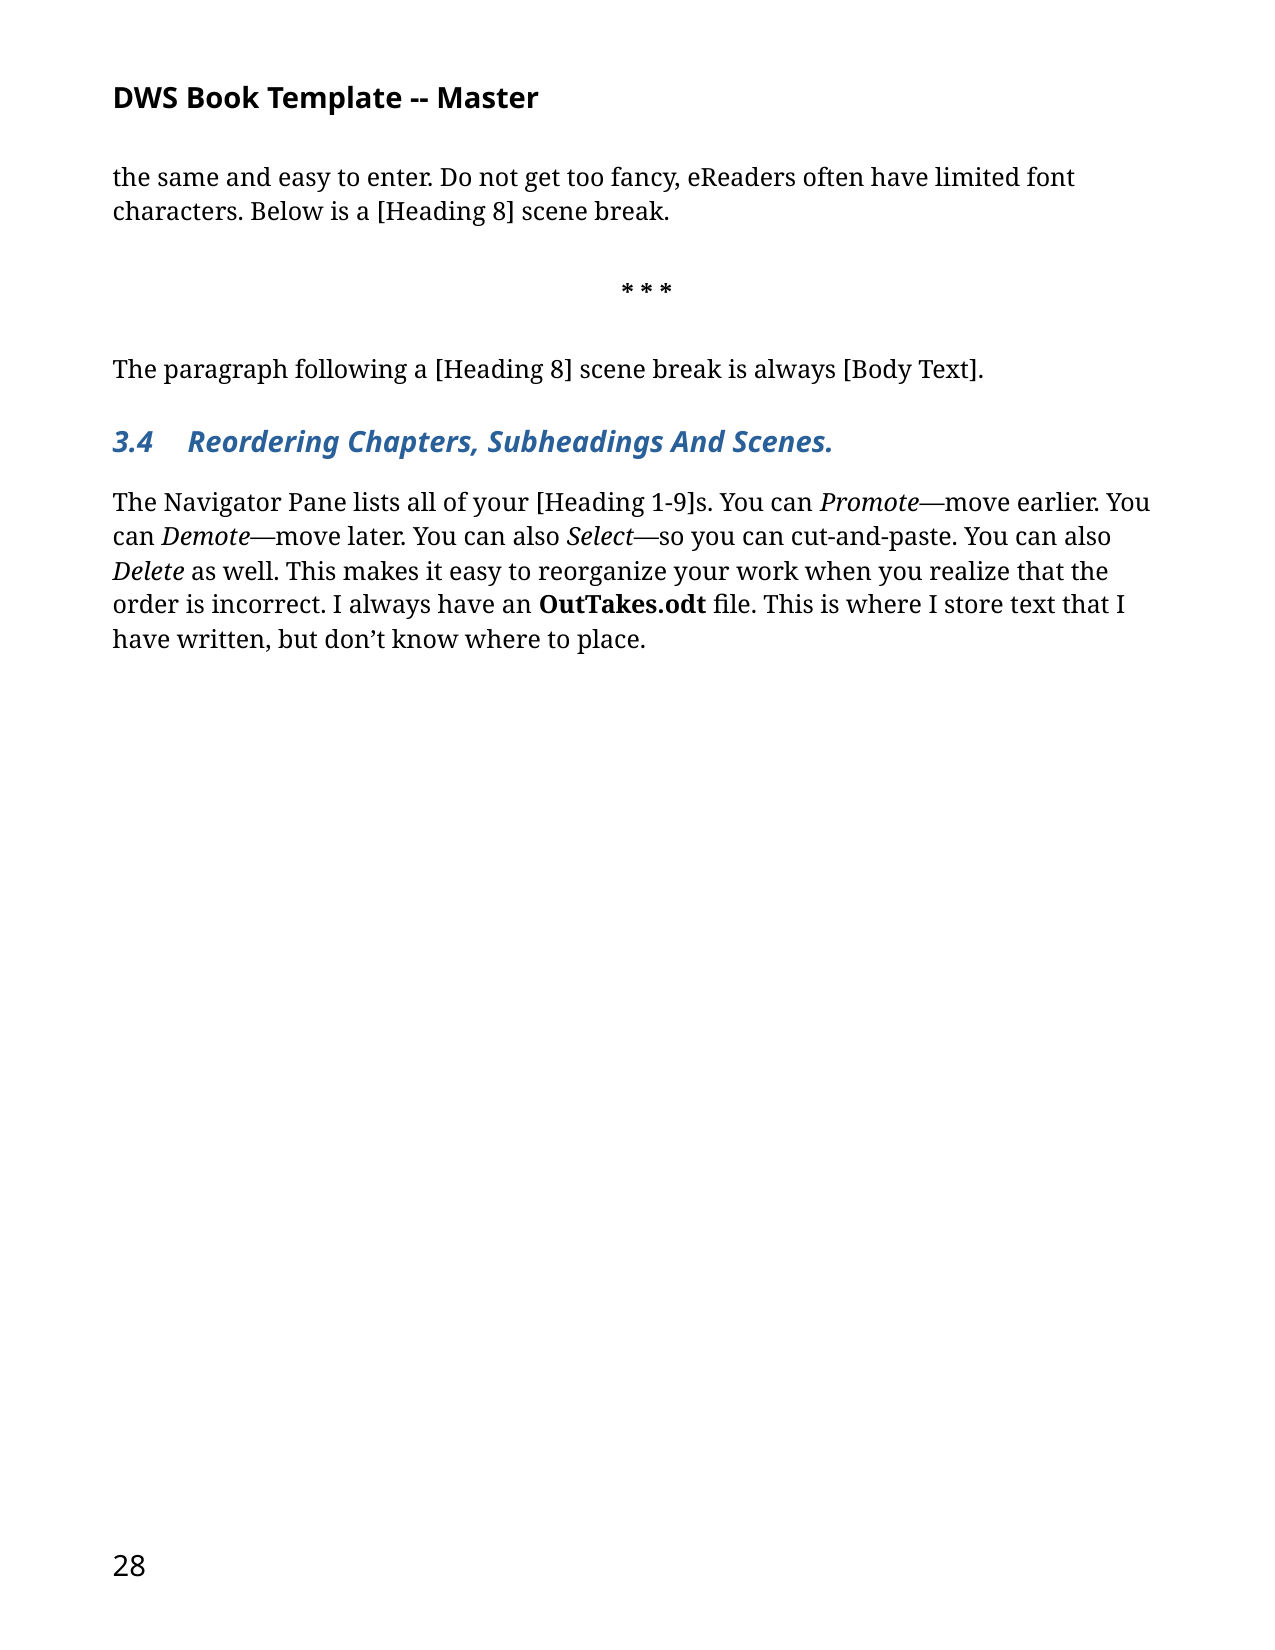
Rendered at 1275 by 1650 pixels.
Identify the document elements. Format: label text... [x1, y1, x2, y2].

text The Navigator Pane lists all of your [Heading 1-9]s. You can Promote—move earlier. You can Demote—move later. You can also Select—so you can cut-and-paste. You can also Delete as well. This makes it easy to reorganize your work when you realize that the order is incorrect. I always have an OutTakes.odt file. This is where I store text that I have written, but don’t know where to place. [112, 485, 1181, 655]
subtitle Reordering Chapters, Subheadings and Scenes. [112, 422, 1181, 461]
subtitle * * * [112, 273, 1181, 313]
text the same and easy to enter. Do not get too fancy, eReaders often have limited font characters. Below is a [Heading 8] scene break. [112, 160, 1181, 228]
text The paragraph following a [Heading 8] scene break is always [Body Text]. [112, 352, 1181, 386]
